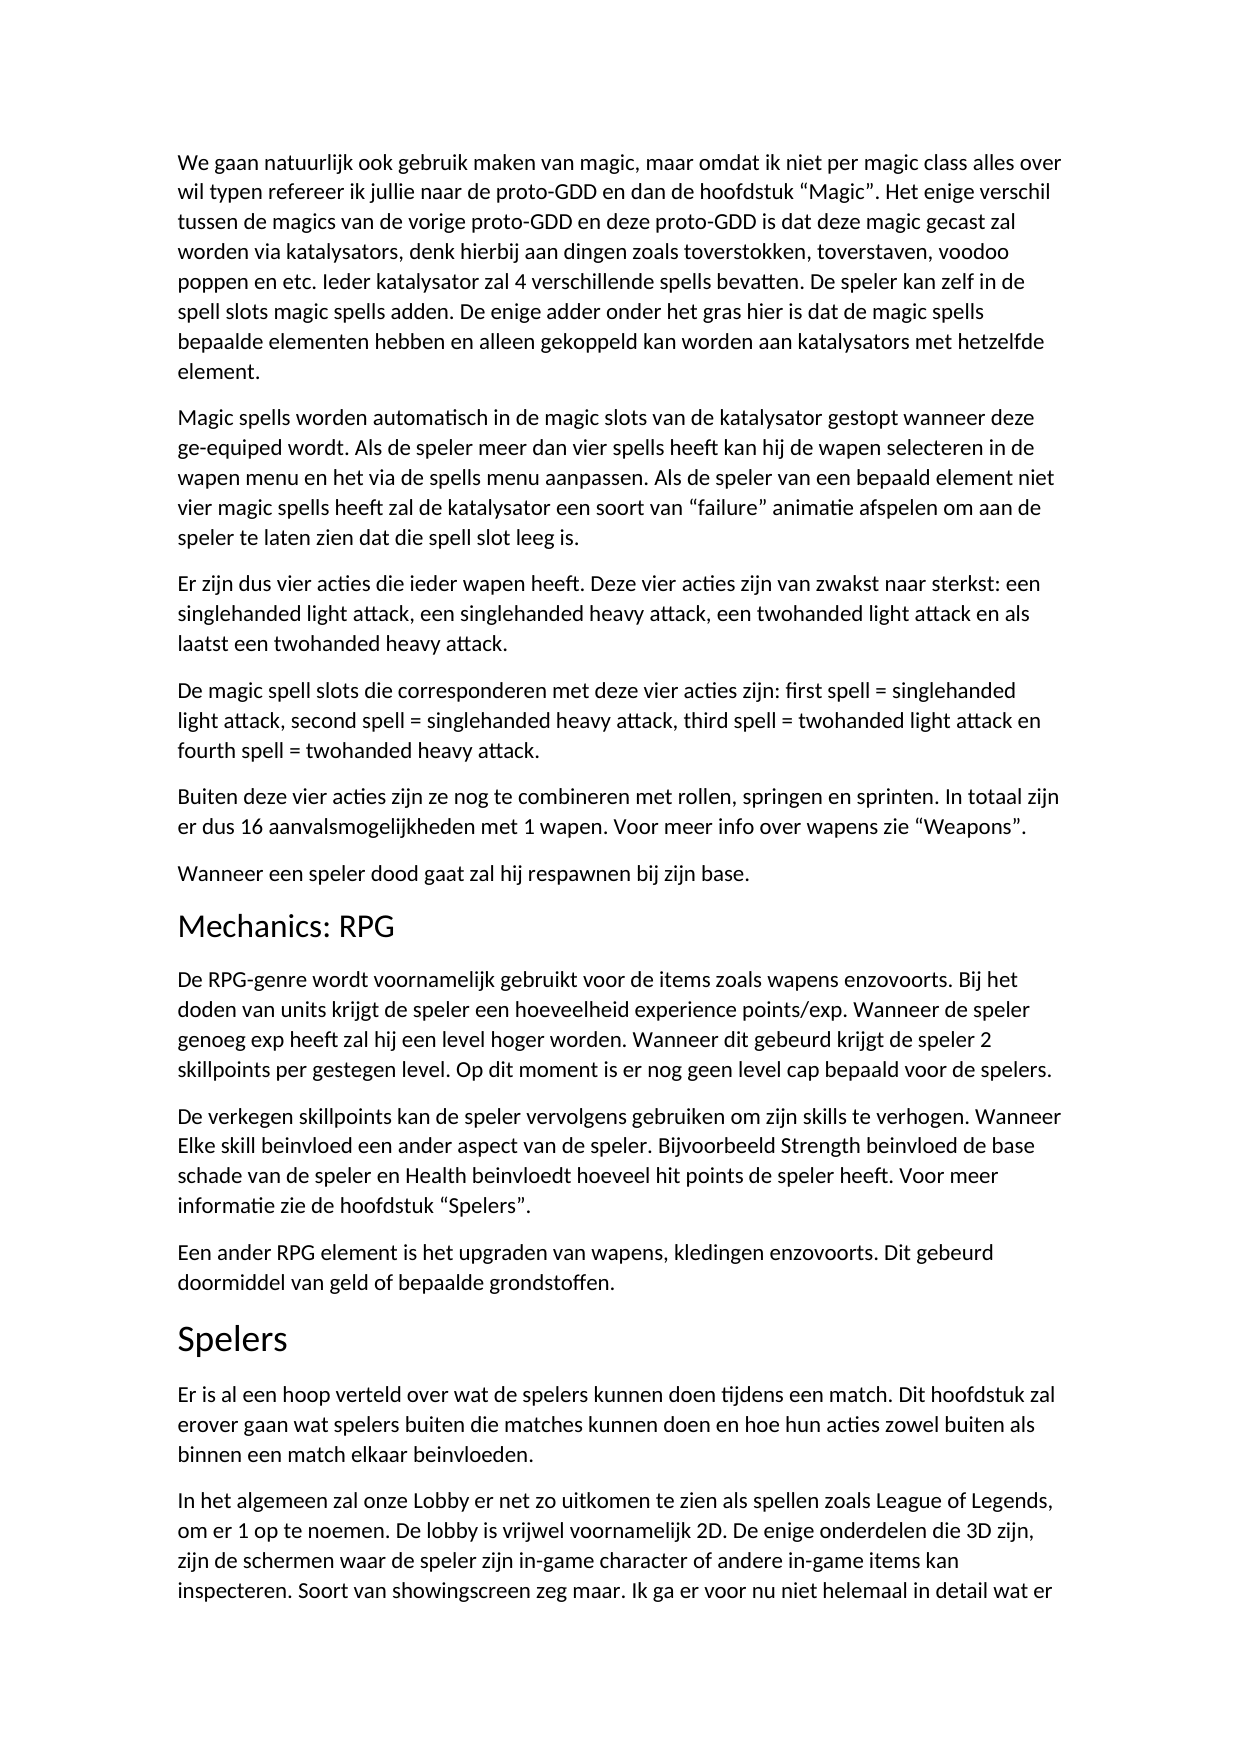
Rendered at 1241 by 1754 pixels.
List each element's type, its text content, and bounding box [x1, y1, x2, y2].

text De magic spell slots die corresponderen met deze vier acties zijn: first spell = singlehanded light attack, second spell = singlehanded heavy attack, third spell = twohanded light attack en fourth spell = twohanded heavy attack. [177, 676, 1063, 764]
text Buiten deze vier acties zijn ze nog te combineren met rollen, springen en sprinten. In totaal zijn er dus 16 aanvalsmogelijkheden met 1 wapen. Voor meer info over wapens zie “Weapons”. [177, 782, 1063, 840]
text Er zijn dus vier acties die ieder wapen heeft. Deze vier acties zijn van zwakst naar sterkst: een singlehanded light attack, een singlehanded heavy attack, een twohanded light attack en als laatst een twohanded heavy attack. [177, 569, 1063, 657]
text De RPG-genre wordt voornamelijk gebruikt voor de items zoals wapens enzovoorts. Bij het doden van units krijgt de speler een hoeveelheid experience points/exp. Wanneer de speler genoeg exp heeft zal hij een level hoger worden. Wanneer dit gebeurd krijgt de speler 2 skillpoints per gestegen level. Op dit moment is er nog geen level cap bepaald voor de spelers. [177, 966, 1063, 1083]
text Er is al een hoop verteld over wat de spelers kunnen doen tijdens een match. Dit hoofdstuk zal erover gaan wat spelers buiten die matches kunnen doen en hoe hun acties zowel buiten als binnen een match elkaar beinvloeden. [177, 1380, 1063, 1468]
text Magic spells worden automatisch in de magic slots van de katalysator gestopt wanneer deze ge-equiped wordt. Als de speler meer dan vier spells heeft kan hij de wapen selecteren in de wapen menu en het via de spells menu aanpassen. Als de speler van een bepaald element niet vier magic spells heeft zal de katalysator een soort van “failure” animatie afspelen om aan de speler te laten zien dat die spell slot leeg is. [177, 403, 1063, 551]
text Wanneer een speler dood gaat zal hij respawnen bij zijn base. [177, 859, 1063, 887]
text Een ander RPG element is het upgraden van wapens, kledingen enzovoorts. Dit gebeurd doormiddel van geld of bepaalde grondstoffen. [177, 1238, 1063, 1296]
text Spelers [177, 1314, 1063, 1360]
text We gaan natuurlijk ook gebruik maken van magic, maar omdat ik niet per magic class alles over wil typen refereer ik jullie naar de proto-GDD en dan de hoofdstuk “Magic”. Het enige verschil tussen de magics van de vorige proto-GDD en deze proto-GDD is dat deze magic gecast zal worden via katalysators, denk hierbij aan dingen zoals toverstokken, toverstaven, voodoo poppen en etc. Ieder katalysator zal 4 verschillende spells bevatten. De speler kan zelf in de spell slots magic spells adden. De enige adder onder het gras hier is dat de magic spells bepaalde elementen hebben en alleen gekoppeld kan worden aan katalysators met hetzelfde element. [177, 148, 1063, 385]
text Mechanics: RPG [177, 905, 1063, 946]
text In het algemeen zal onze Lobby er net zo uitkomen te zien als spellen zoals League of Legends, om er 1 op te noemen. De lobby is vrijwel voornamelijk 2D. De enige onderdelen die 3D zijn, zijn de schermen waar de speler zijn in-game character of andere in-game items kan inspecteren. Soort van showingscreen zeg maar. Ik ga er voor nu niet helemaal in detail wat er [177, 1486, 1063, 1604]
text De verkegen skillpoints kan de speler vervolgens gebruiken om zijn skills te verhogen. Wanneer Elke skill beinvloed een ander aspect van de speler. Bijvoorbeeld Strength beinvloed de base schade van de speler en Health beinvloedt hoeveel hit points de speler heeft. Voor meer informatie zie de hoofdstuk “Spelers”. [177, 1102, 1063, 1219]
